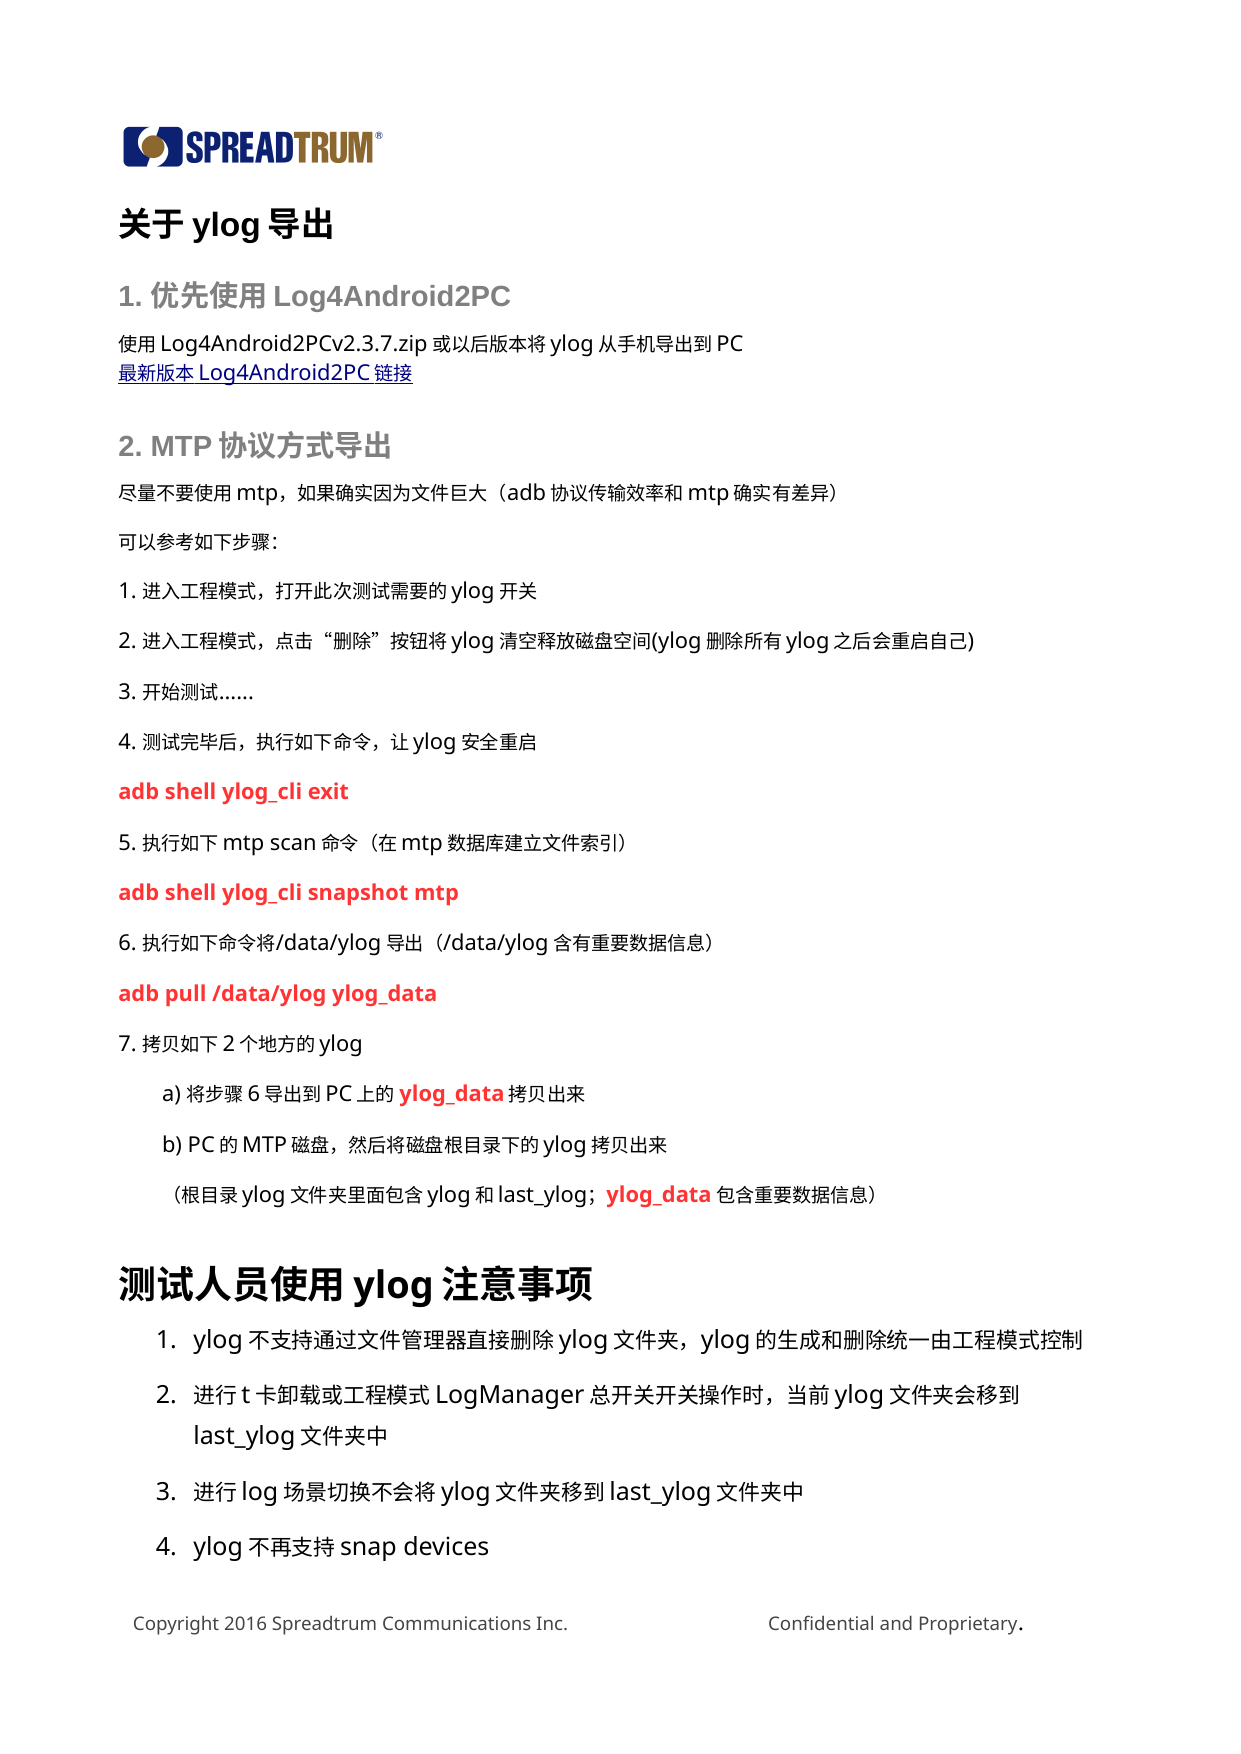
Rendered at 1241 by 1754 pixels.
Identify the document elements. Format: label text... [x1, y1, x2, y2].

text 6. 执行如下命令将/data/ylog导出（/data/ylog含有重要数据信息） [118, 927, 1122, 957]
text adb shell ylog_cli snapshot mtp [118, 877, 1122, 907]
subtitle 测试人员使用ylog注意事项 [118, 1254, 1122, 1309]
text adb pull /data/ylog ylog_data [118, 978, 1122, 1007]
text 使用Log4Android2PCv2.3.7.zip或以后版本将ylog从手机导出到PC [118, 328, 1122, 357]
text a) 将步骤6导出到PC上的 ylog_data拷贝出来 [118, 1078, 1122, 1108]
text 尽量不要使用mtp，如果确实因为文件巨大（adb协议传输效率和mtp确实有差异） [118, 477, 1122, 507]
subtitle 2. MTP协议方式导出 [118, 422, 1122, 464]
text 1. 进入工程模式，打开此次测试需要的ylog开关 [118, 575, 1122, 605]
list 进行t卡卸载或工程模式LogManager总开关开关操作时，当前ylog文件夹会移到last_ylog文件夹中 [156, 1377, 1122, 1452]
subtitle 1. 优先使用Log4Android2PC [118, 273, 1122, 315]
subtitle 关于ylog导出 [118, 197, 1122, 246]
list ylog不再支持snap devices [156, 1529, 1122, 1563]
text 3. 开始测试...... [118, 676, 1122, 706]
text 最新版本Log4Android2PC链接 [118, 357, 1122, 387]
text 7. 拷贝如下2个地方的ylog [118, 1028, 1122, 1058]
picture [120, 123, 386, 168]
text （根目录ylog文件夹里面包含ylog和last_ylog；ylog_data包含重要数据信息） [118, 1179, 1122, 1209]
list ylog不支持通过文件管理器直接删除ylog文件夹，ylog的生成和删除统一由工程模式控制 [156, 1322, 1122, 1356]
text 4. 测试完毕后，执行如下命令，让ylog安全重启 [118, 726, 1122, 756]
text b) PC的MTP磁盘，然后将磁盘根目录下的ylog拷贝出来 [118, 1128, 1122, 1158]
text 5. 执行如下mtp scan命令（在mtp数据库建立文件索引） [118, 827, 1122, 856]
text adb shell ylog_cli exit [118, 776, 1122, 806]
list 进行log场景切换不会将ylog文件夹移到last_ylog文件夹中 [156, 1473, 1122, 1507]
text 2. 进入工程模式，点击“删除”按钮将ylog清空释放磁盘空间(ylog删除所有ylog之后会重启自己) [118, 625, 1122, 655]
text 可以参考如下步骤： [118, 527, 1122, 555]
